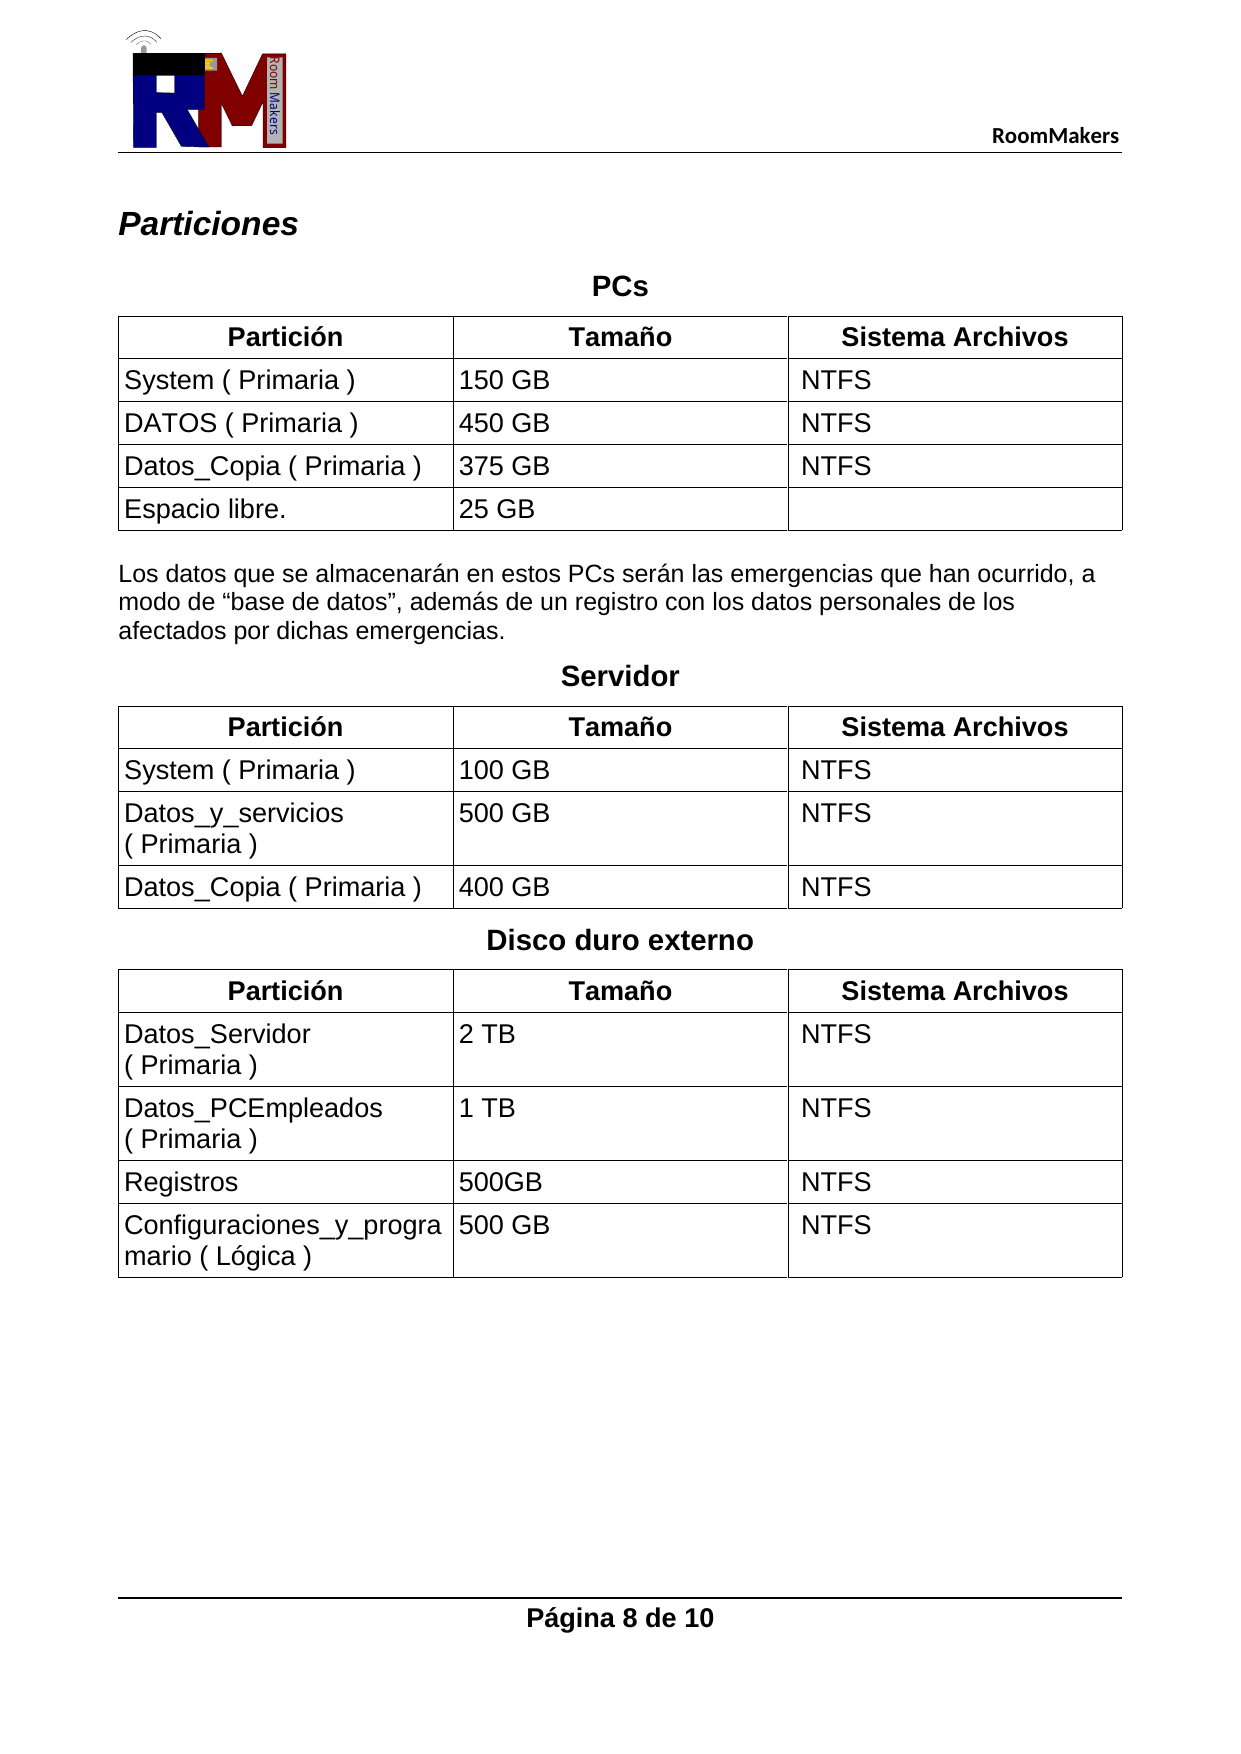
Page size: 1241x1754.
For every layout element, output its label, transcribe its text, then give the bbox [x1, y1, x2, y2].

table_cell NTFS [789, 749, 1122, 791]
table_header Sistema Archivos [789, 317, 1122, 358]
table_cell 2 TB [454, 1013, 787, 1086]
table_header Partición [119, 317, 453, 358]
text Los datos que se almacenarán en estos PCs serán las emergencias que han ocurrido, a modo de “base de datos”, además de un registro con los datos personales de los afectados por dichas emergencias. [118, 558, 1122, 645]
table_header Partición [119, 707, 453, 748]
table_header Sistema Archivos [789, 707, 1122, 748]
subtitle Servidor [118, 659, 1122, 693]
table_cell Datos_Servidor ( Primaria ) [119, 1013, 453, 1086]
subtitle Disco duro externo [118, 923, 1122, 957]
table_cell NTFS [789, 1204, 1122, 1277]
table_cell Datos_Copia ( Primaria ) [119, 445, 453, 487]
table_cell 400 GB [454, 866, 787, 908]
table_cell 150 GB [454, 359, 787, 401]
table_header Sistema Archivos [789, 970, 1122, 1012]
table_cell [789, 488, 1122, 530]
table_cell 450 GB [454, 402, 787, 444]
table_cell NTFS [789, 1013, 1122, 1086]
table_cell 500 GB [454, 792, 787, 865]
table_cell 375 GB [454, 445, 787, 487]
table_cell NTFS [789, 402, 1122, 444]
table_cell Configuraciones_y_programario ( Lógica ) [119, 1204, 453, 1277]
table_cell 500 GB [454, 1204, 787, 1277]
table_cell NTFS [789, 359, 1122, 401]
table_cell NTFS [789, 445, 1122, 487]
table_cell NTFS [789, 792, 1122, 865]
table_cell 100 GB [454, 749, 787, 791]
table_cell Datos_y_servicios ( Primaria ) [119, 792, 453, 865]
table_cell System ( Primaria ) [119, 359, 453, 401]
table_cell NTFS [789, 866, 1122, 908]
table_cell 500GB [454, 1161, 787, 1203]
table_cell Espacio libre. [119, 488, 453, 530]
table_header Tamaño [454, 970, 787, 1012]
table_cell Registros [119, 1161, 453, 1203]
subtitle Particiones [118, 204, 1122, 242]
table_header Partición [119, 970, 453, 1012]
table_cell 25 GB [454, 488, 787, 530]
table_cell NTFS [789, 1087, 1122, 1160]
table_cell DATOS ( Primaria ) [119, 402, 453, 444]
table_header Tamaño [454, 707, 787, 748]
table_cell NTFS [789, 1161, 1122, 1203]
subtitle PCs [118, 269, 1122, 303]
table_cell Datos_Copia ( Primaria ) [119, 866, 453, 908]
table_cell Datos_PCEmpleados ( Primaria ) [119, 1087, 453, 1160]
table_cell System ( Primaria ) [119, 749, 453, 791]
table_cell 1 TB [454, 1087, 787, 1160]
table_header Tamaño [454, 317, 787, 358]
